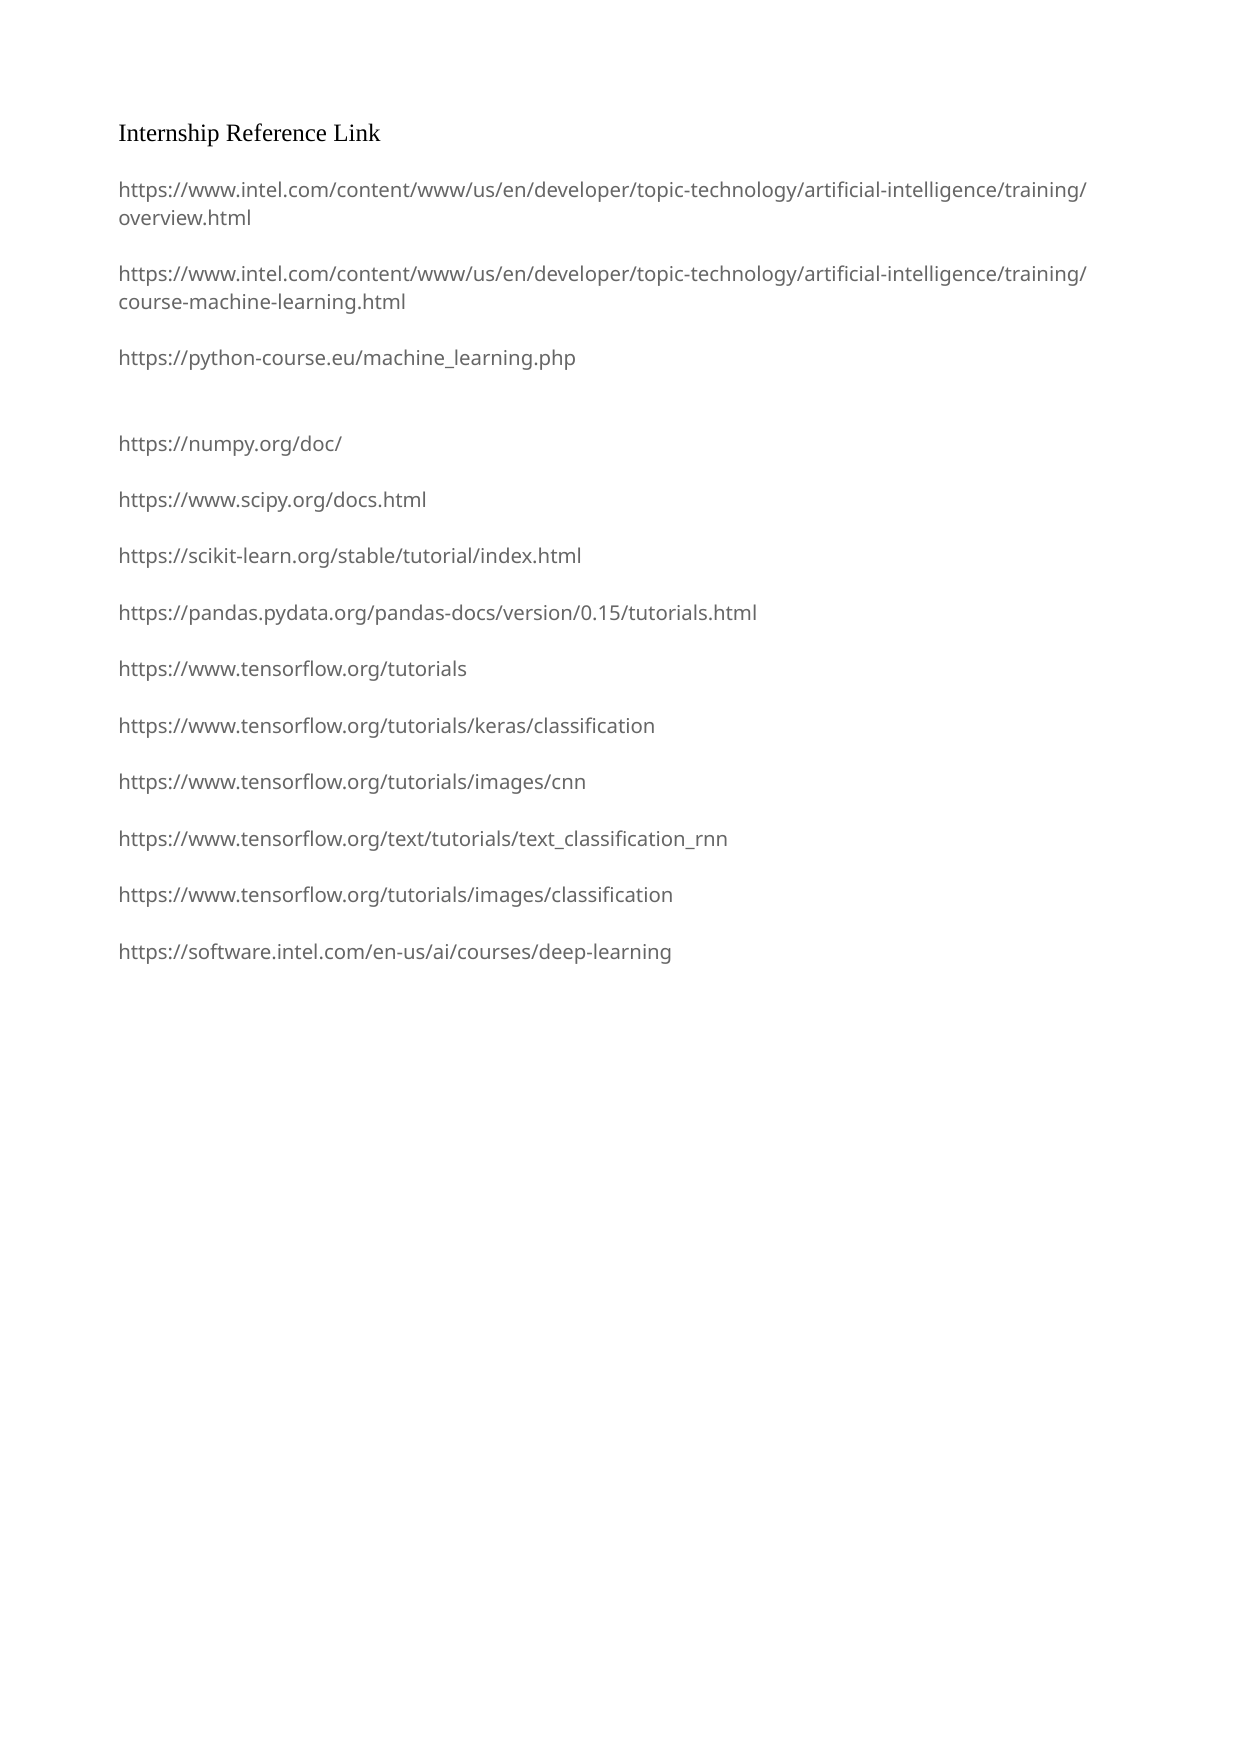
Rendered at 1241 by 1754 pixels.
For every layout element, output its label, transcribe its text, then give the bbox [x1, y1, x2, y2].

text https://pandas.pydata.org/pandas-docs/version/0.15/tutorials.html [118, 598, 1122, 626]
text https://www.tensorflow.org/tutorials/images/cnn [118, 768, 1122, 796]
text https://www.tensorflow.org/tutorials [118, 655, 1122, 683]
text https://www.scipy.org/docs.html [118, 486, 1122, 513]
text https://www.tensorflow.org/tutorials/images/classification [118, 881, 1122, 908]
text Internship Reference Link [118, 118, 1122, 147]
text https://scikit-learn.org/stable/tutorial/index.html [118, 542, 1122, 570]
text https://www.intel.com/content/www/us/en/developer/topic-technology/artificial-intelligence/training/overview.html [118, 176, 1122, 231]
text https://python-course.eu/machine_learning.php [118, 344, 1122, 372]
text https://software.intel.com/en-us/ai/courses/deep-learning [118, 937, 1122, 965]
text https://numpy.org/doc/ [118, 429, 1122, 457]
text https://www.tensorflow.org/tutorials/keras/classification [118, 711, 1122, 739]
text https://www.intel.com/content/www/us/en/developer/topic-technology/artificial-intelligence/training/course-machine-learning.html [118, 260, 1122, 315]
text https://www.tensorflow.org/text/tutorials/text_classification_rnn [118, 824, 1122, 852]
